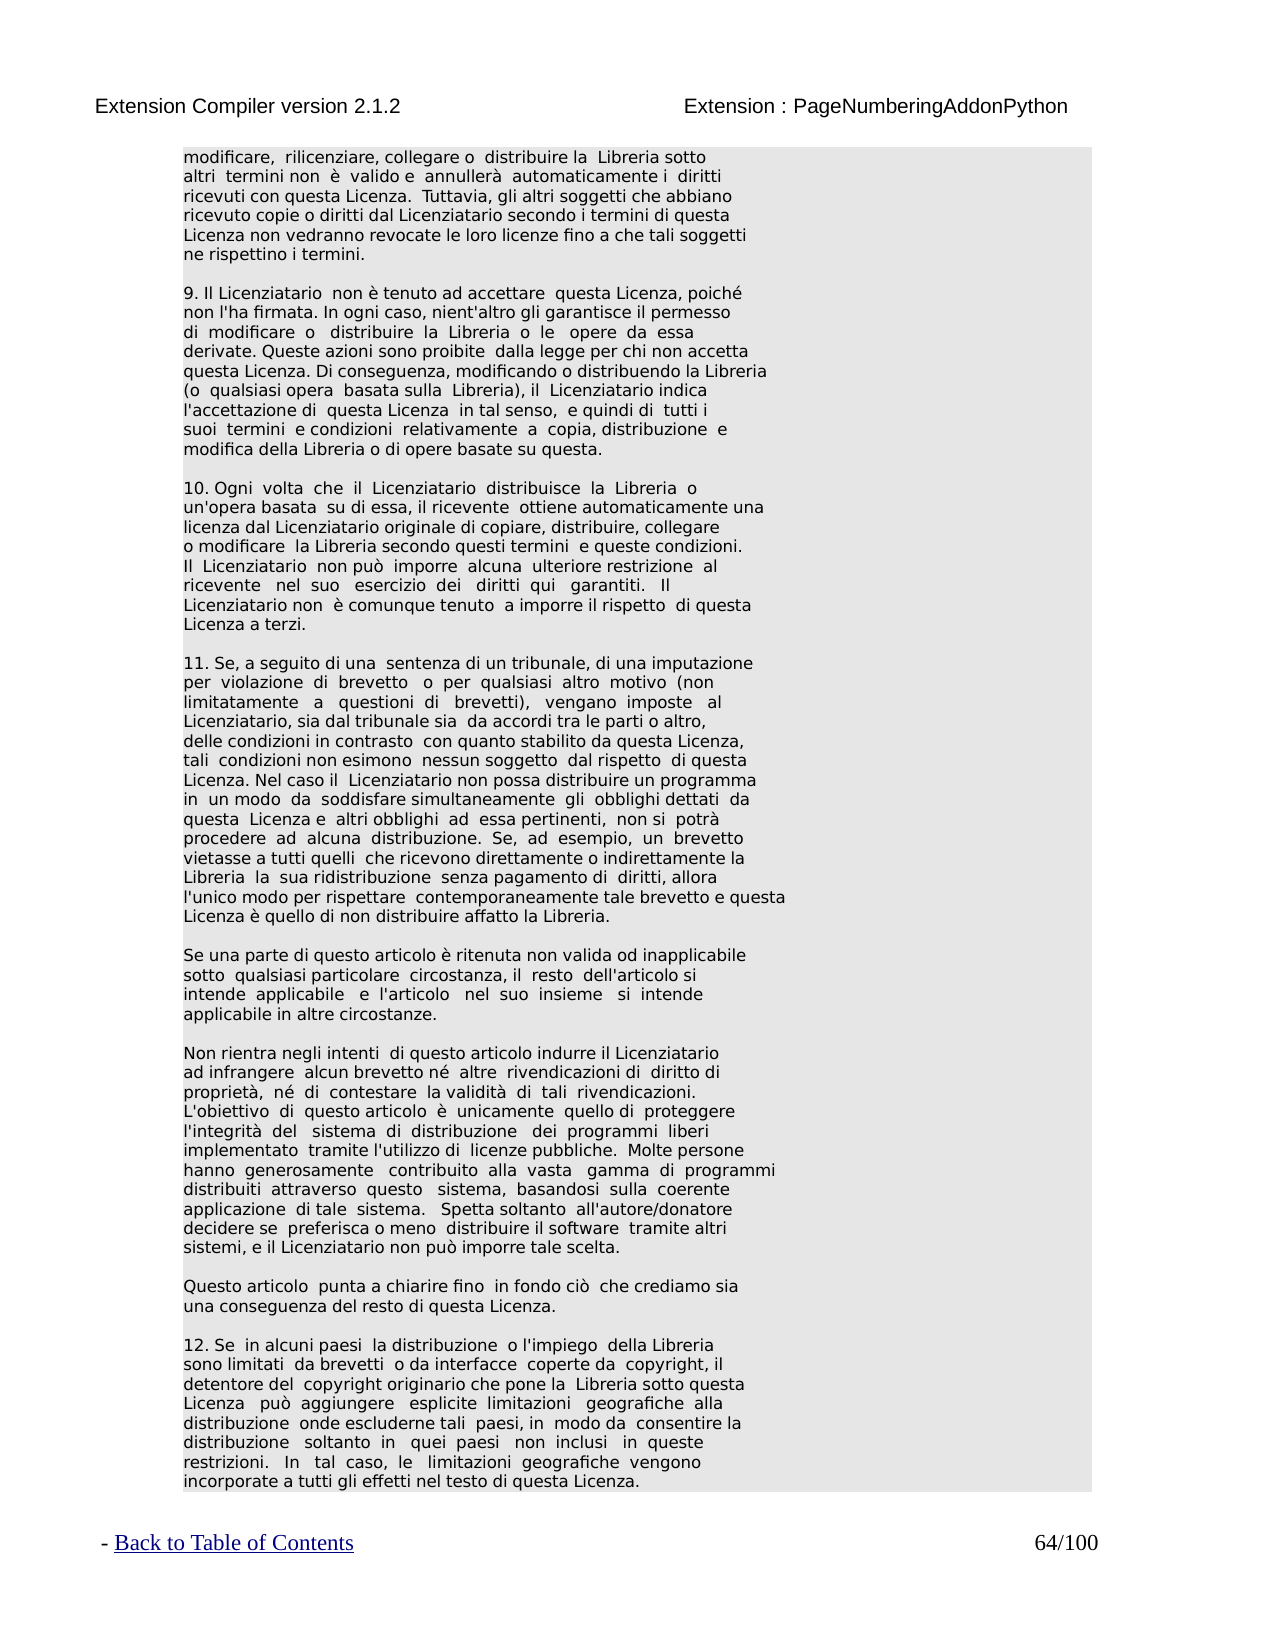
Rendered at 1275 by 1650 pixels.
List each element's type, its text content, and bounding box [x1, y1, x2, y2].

text ricevuto copie o diritti dal Licenziatario secondo i termini di questa [183, 206, 1092, 225]
text hanno generosamente contribuito alla vasta gamma di programmi [183, 1160, 1092, 1180]
text 9. Il Licenziatario non è tenuto ad accettare questa Licenza, poiché [183, 284, 1092, 303]
text restrizioni. In tal caso, le limitazioni geografiche vengono [183, 1453, 1092, 1472]
text distribuiti attraverso questo sistema, basandosi sulla coerente [183, 1180, 1092, 1199]
text decidere se preferisca o meno distribuire il software tramite altri [183, 1219, 1092, 1238]
text tali condizioni non esimono nessun soggetto dal rispetto di questa [183, 751, 1092, 771]
text procedere ad alcuna distribuzione. Se, ad esempio, un brevetto [183, 829, 1092, 849]
text modificare, rilicenziare, collegare o distribuire la Libreria sotto [183, 147, 1092, 167]
text sotto qualsiasi particolare circostanza, il resto dell'articolo si [183, 966, 1092, 985]
text Libreria la sua ridistribuzione senza pagamento di diritti, allora [183, 868, 1092, 888]
text modifica della Libreria o di opere basate su questa. [183, 440, 1092, 459]
text l'accettazione di questa Licenza in tal senso, e quindi di tutti i [183, 401, 1092, 420]
text licenza dal Licenziatario originale di copiare, distribuire, collegare [183, 518, 1092, 537]
text altri termini non è valido e annullerà automaticamente i diritti [183, 167, 1092, 186]
text una conseguenza del resto di questa Licenza. [183, 1297, 1092, 1316]
text derivate. Queste azioni sono proibite dalla legge per chi non accetta [183, 342, 1092, 362]
text ricevuti con questa Licenza. Tuttavia, gli altri soggetti che abbiano [183, 186, 1092, 206]
text applicazione di tale sistema. Spetta soltanto all'autore/donatore [183, 1199, 1092, 1219]
text ricevente nel suo esercizio dei diritti qui garantiti. Il [183, 576, 1092, 596]
text proprietà, né di contestare la validità di tali rivendicazioni. [183, 1082, 1092, 1102]
text questa Licenza e altri obblighi ad essa pertinenti, non si potrà [183, 810, 1092, 829]
text delle condizioni in contrasto con quanto stabilito da questa Licenza, [183, 732, 1092, 751]
text intende applicabile e l'articolo nel suo insieme si intende [183, 985, 1092, 1004]
text questa Licenza. Di conseguenza, modificando o distribuendo la Libreria [183, 362, 1092, 381]
text Non rientra negli intenti di questo articolo indurre il Licenziatario [183, 1043, 1092, 1063]
text di modificare o distribuire la Libreria o le opere da essa [183, 323, 1092, 342]
text Licenza a terzi. [183, 615, 1092, 634]
text limitatamente a questioni di brevetti), vengano imposte al [183, 693, 1092, 712]
text applicabile in altre circostanze. [183, 1004, 1092, 1024]
text Licenza è quello di non distribuire affatto la Libreria. [183, 907, 1092, 927]
text Licenza. Nel caso il Licenziatario non possa distribuire un programma [183, 771, 1092, 790]
text un'opera basata su di essa, il ricevente ottiene automaticamente una [183, 498, 1092, 518]
text suoi termini e condizioni relativamente a copia, distribuzione e [183, 420, 1092, 440]
text l'unico modo per rispettare contemporaneamente tale brevetto e questa [183, 888, 1092, 907]
text Licenziatario non è comunque tenuto a imporre il rispetto di questa [183, 596, 1092, 615]
text sistemi, e il Licenziatario non può imporre tale scelta. [183, 1238, 1092, 1258]
text Licenza non vedranno revocate le loro licenze fino a che tali soggetti [183, 225, 1092, 245]
text per violazione di brevetto o per qualsiasi altro motivo (non [183, 673, 1092, 693]
text o modificare la Libreria secondo questi termini e queste condizioni. [183, 537, 1092, 557]
text Questo articolo punta a chiarire fino in fondo ciò che crediamo sia [183, 1277, 1092, 1297]
text 10. Ogni volta che il Licenziatario distribuisce la Libreria o [183, 479, 1092, 498]
text ad infrangere alcun brevetto né altre rivendicazioni di diritto di [183, 1063, 1092, 1082]
text 12. Se in alcuni paesi la distribuzione o l'impiego della Libreria [183, 1336, 1092, 1355]
text Licenziatario, sia dal tribunale sia da accordi tra le parti o altro, [183, 712, 1092, 732]
text Licenza può aggiungere esplicite limitazioni geografiche alla [183, 1394, 1092, 1414]
text distribuzione onde escluderne tali paesi, in modo da consentire la [183, 1414, 1092, 1433]
text incorporate a tutti gli effetti nel testo di questa Licenza. [183, 1472, 1092, 1492]
text in un modo da soddisfare simultaneamente gli obblighi dettati da [183, 790, 1092, 810]
text non l'ha firmata. In ogni caso, nient'altro gli garantisce il permesso [183, 303, 1092, 323]
text Il Licenziatario non può imporre alcuna ulteriore restrizione al [183, 557, 1092, 576]
text L'obiettivo di questo articolo è unicamente quello di proteggere [183, 1102, 1092, 1121]
text detentore del copyright originario che pone la Libreria sotto questa [183, 1375, 1092, 1394]
text Se una parte di questo articolo è ritenuta non valida od inapplicabile [183, 946, 1092, 966]
text l'integrità del sistema di distribuzione dei programmi liberi [183, 1121, 1092, 1141]
text implementato tramite l'utilizzo di licenze pubbliche. Molte persone [183, 1141, 1092, 1160]
text sono limitati da brevetti o da interfacce coperte da copyright, il [183, 1355, 1092, 1375]
text distribuzione soltanto in quei paesi non inclusi in queste [183, 1433, 1092, 1453]
text (o qualsiasi opera basata sulla Libreria), il Licenziatario indica [183, 381, 1092, 401]
text 11. Se, a seguito di una sentenza di un tribunale, di una imputazione [183, 654, 1092, 673]
text ne rispettino i termini. [183, 245, 1092, 264]
text vietasse a tutti quelli che ricevono direttamente o indirettamente la [183, 849, 1092, 868]
